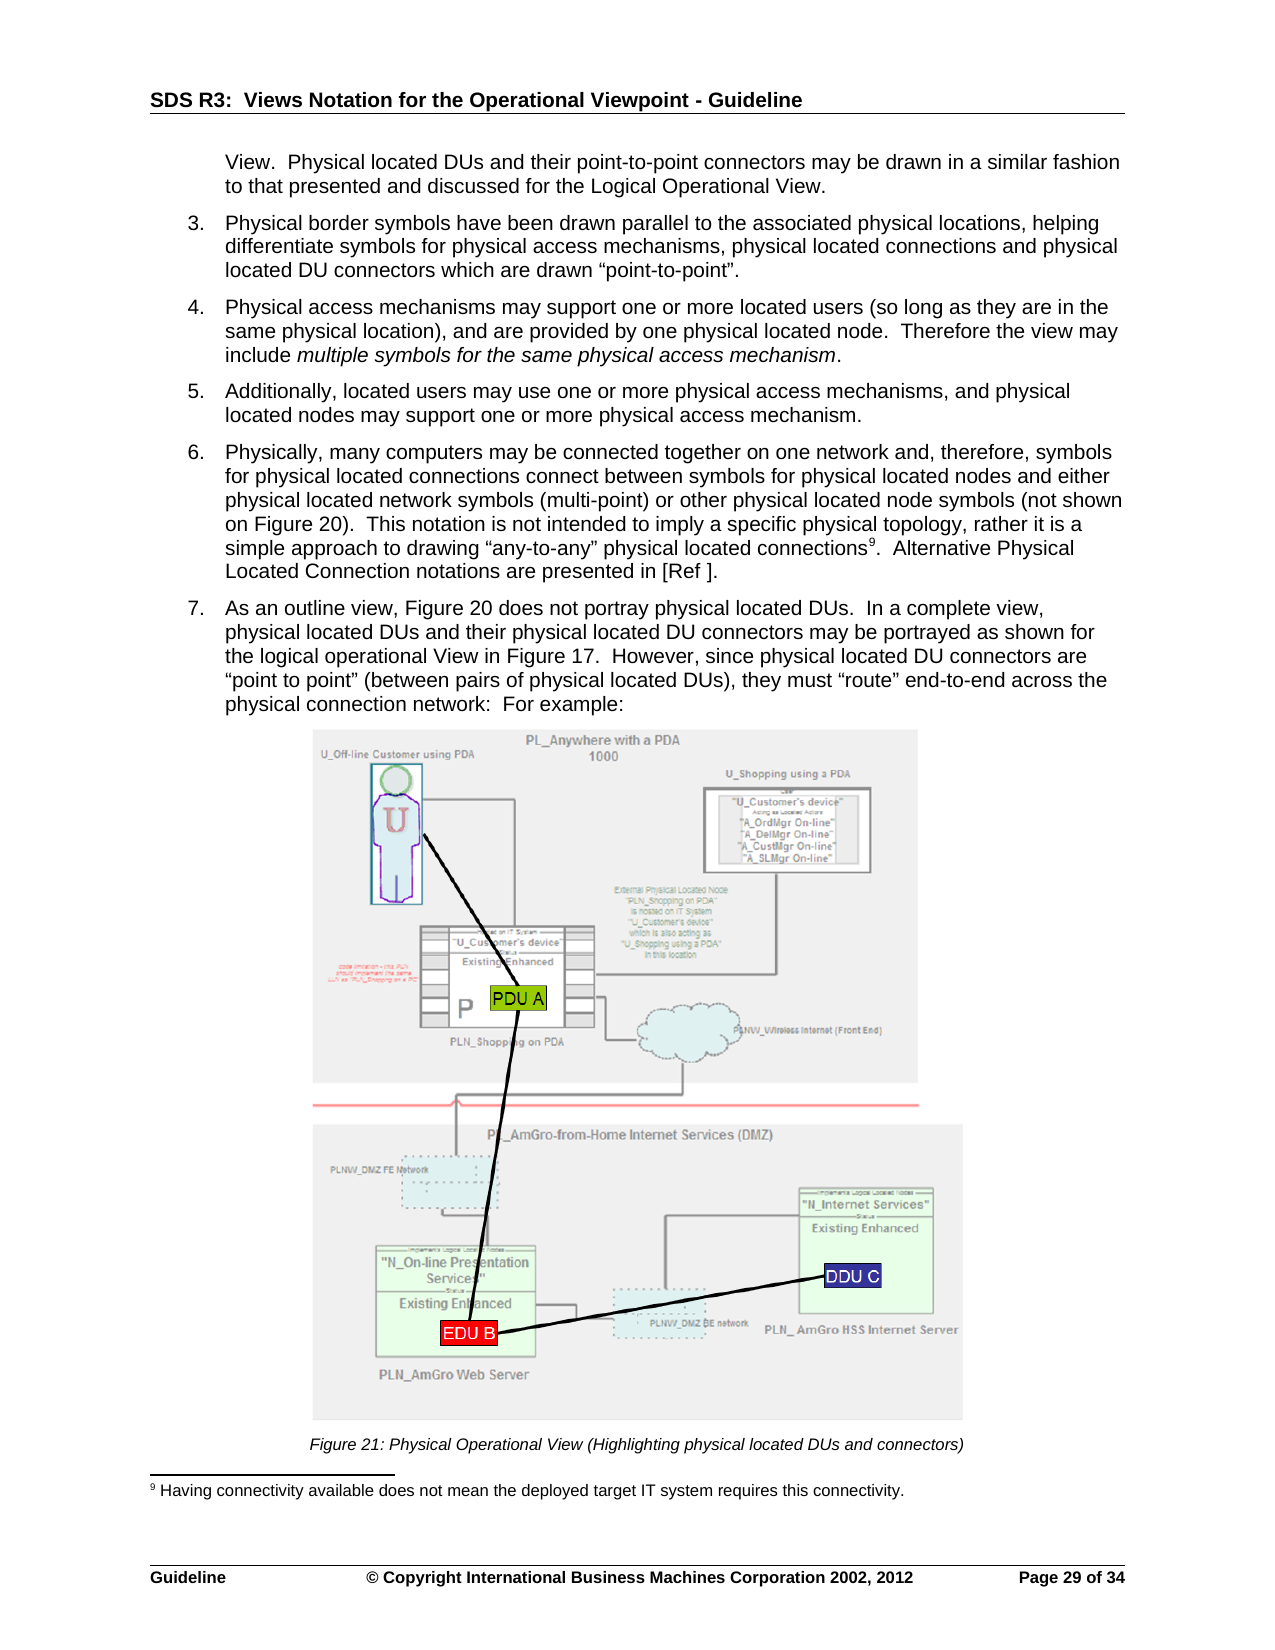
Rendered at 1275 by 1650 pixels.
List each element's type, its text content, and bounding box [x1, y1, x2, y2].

list As an outline view, Figure 20 does not portray physical located DUs. In a complete view, physical located DUs and their physical located DU connectors may be portrayed as shown for the logical operational View in Figure 17. However, since physical located DU connectors are “point to point” (between pairs of physical located DUs), they must “route” end-to-end across the physical connection network: For example: [187, 596, 1125, 716]
list View. Physical located DUs and their point-to-point connectors may be drawn in a similar fashion to that presented and discussed for the Logical Operational View. [187, 150, 1125, 198]
list Having connectivity available does not mean the deployed target IT system requires this connectivity. [150, 1481, 1125, 1500]
text Figure 21: Physical Operational View (Highlighting physical located DUs and connectors) [150, 1434, 1125, 1454]
list Physically, many computers may be connected together on one network and, therefore, symbols for physical located connections connect between symbols for physical located nodes and either physical located network symbols (multi-point) or other physical located node symbols (not shown on Figure 20). This notation is not intended to imply a specific physical topology, rather it is a simple approach to drawing “any-to-any” physical located connections. Alternative Physical Located Connection notations are presented in [Ref 1]. [187, 439, 1125, 583]
list Physical border symbols have been drawn parallel to the associated physical locations, helping differentiate symbols for physical access mechanisms, physical located connections and physical located DU connectors which are drawn “point-to-point”. [187, 210, 1125, 282]
picture [312, 729, 963, 1421]
list Physical access mechanisms may support one or more located users (so long as they are in the same physical location), and are provided by one physical located node. Therefore the view may include multiple symbols for the same physical access mechanism. [187, 295, 1125, 367]
list Additionally, located users may use one or more physical access mechanisms, and physical located nodes may support one or more physical access mechanism. [187, 379, 1125, 427]
